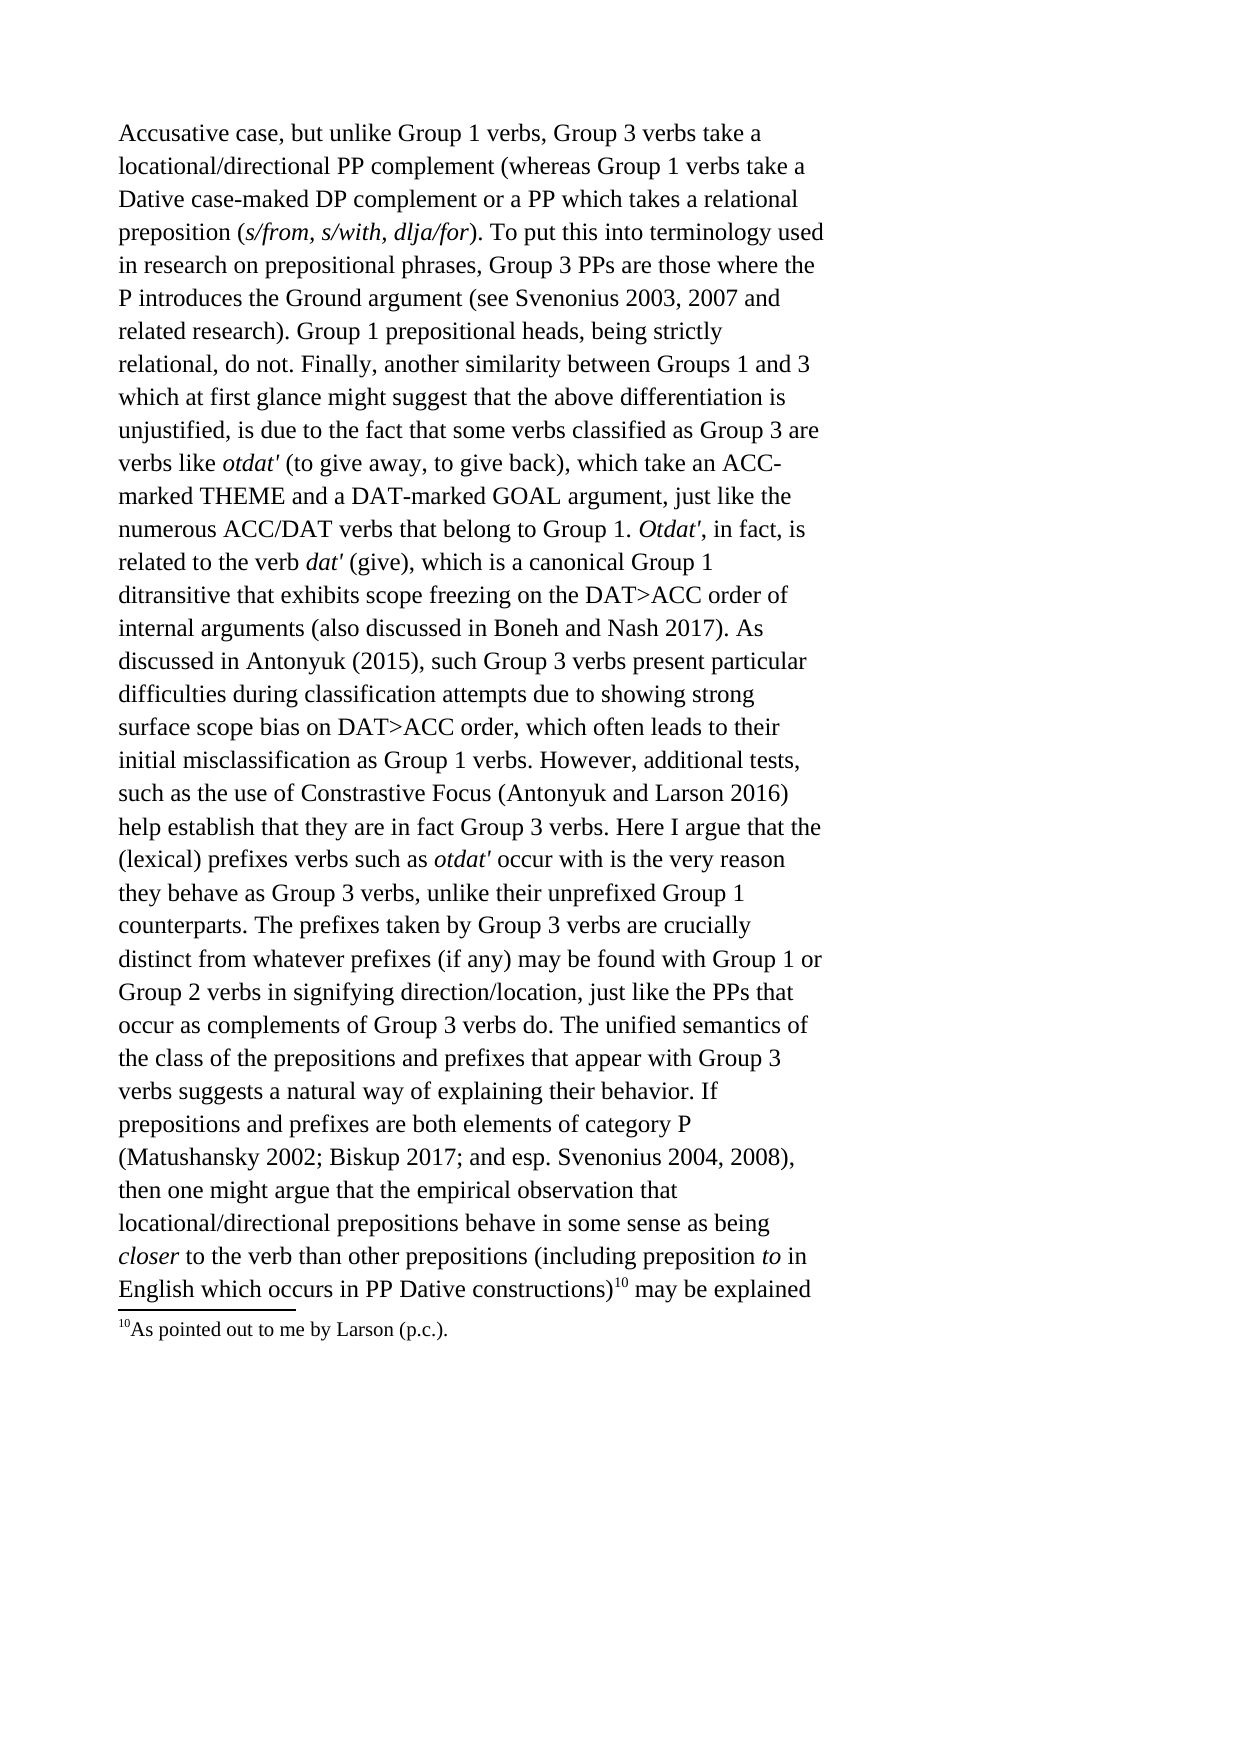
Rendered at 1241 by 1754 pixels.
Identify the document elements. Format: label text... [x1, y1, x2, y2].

text Accusative case, but unlike Group 1 verbs, Group 3 verbs take a locational/directional PP complement (whereas Group 1 verbs take a Dative case-maked DP complement or a PP which takes a relational preposition (s/from, s/with, dlja/for). To put this into terminology used in research on prepositional phrases, Group 3 PPs are those where the P introduces the Ground argument (see Svenonius 2003, 2007 and related research). Group 1 prepositional heads, being strictly relational, do not. Finally, another similarity between Groups 1 and 3 which at first glance might suggest that the above differentiation is unjustified, is due to the fact that some verbs classified as Group 3 are verbs like otdat' (to give away, to give back), which take an ACC-marked THEME and a DAT-marked GOAL argument, just like the numerous ACC/DAT verbs that belong to Group 1. Otdat', in fact, is related to the verb dat' (give), which is a canonical Group 1 ditransitive that exhibits scope freezing on the DAT>ACC order of internal arguments (also discussed in Boneh and Nash 2017). As discussed in Antonyuk (2015), such Group 3 verbs present particular difficulties during classification attempts due to showing strong surface scope bias on DAT>ACC order, which often leads to their initial misclassification as Group 1 verbs. However, additional tests, such as the use of Constrastive Focus (Antonyuk and Larson 2016) help establish that they are in fact Group 3 verbs. Here I argue that the (lexical) prefixes verbs such as otdat' occur with is the very reason they behave as Group 3 verbs, unlike their unprefixed Group 1 counterparts. The prefixes taken by Group 3 verbs are crucially distinct from whatever prefixes (if any) may be found with Group 1 or Group 2 verbs in signifying direction/location, just like the PPs that occur as complements of Group 3 verbs do. The unified semantics of the class of the prepositions and prefixes that appear with Group 3 verbs suggests a natural way of explaining their behavior. If prepositions and prefixes are both elements of category P (Matushansky 2002; Biskup 2017; and esp. Svenonius 2004, 2008), then one might argue that the empirical observation that locational/directional prepositions behave in some sense as being closer to the verb than other prepositions (including preposition to in English which occurs in PP Dative constructions) may be explained [118, 118, 827, 1303]
text As pointed out to me by Larson (p.c.). [118, 1316, 827, 1341]
